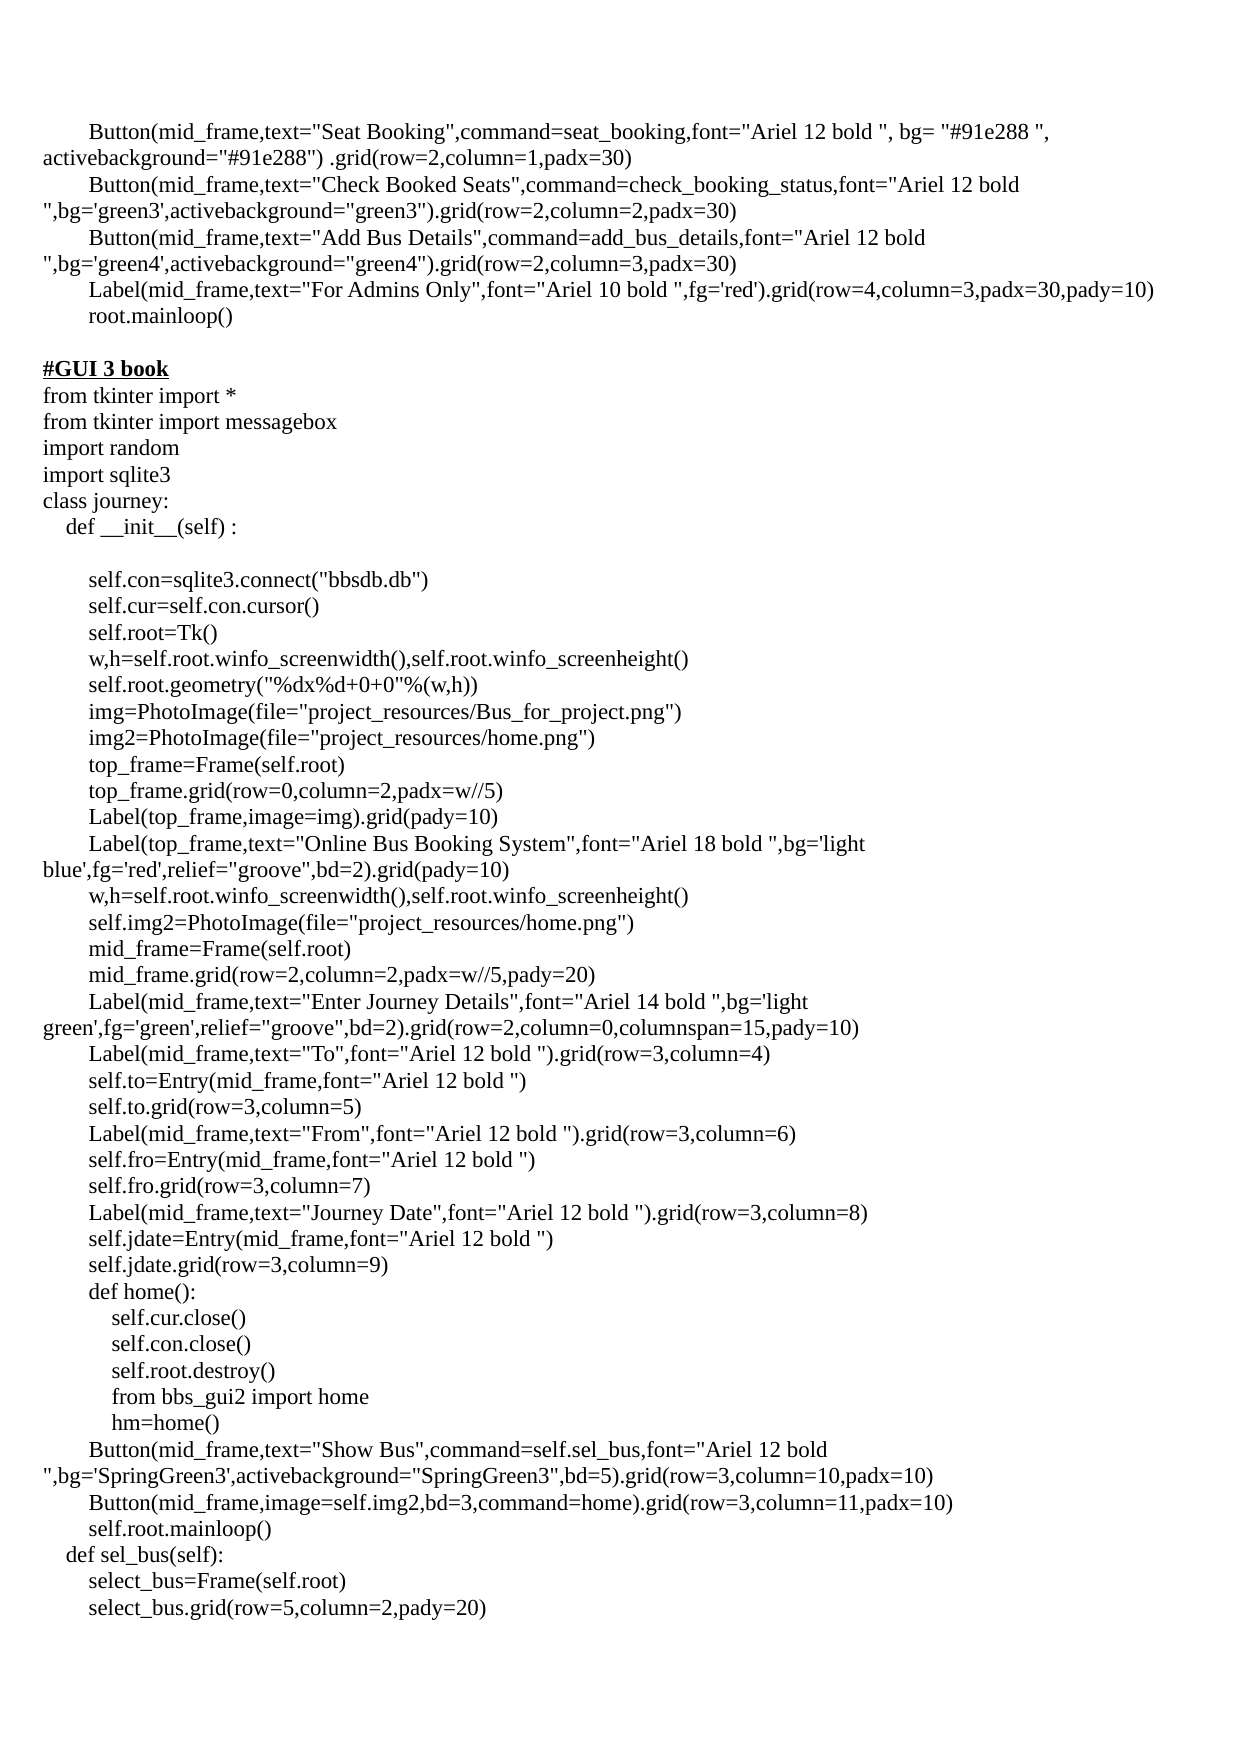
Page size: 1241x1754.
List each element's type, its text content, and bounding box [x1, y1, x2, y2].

text self.jdate.grid(row=3,column=9) [43, 1251, 1217, 1278]
text from bbs_gui2 import home [43, 1383, 1217, 1409]
text import random [43, 434, 1217, 461]
text self.con.close() [43, 1330, 1217, 1357]
text def home(): [43, 1278, 1217, 1304]
text self.root=Tk() [43, 619, 1217, 645]
text self.fro.grid(row=3,column=7) [43, 1172, 1217, 1199]
text Label(top_frame,text="Online Bus Booking System",font="Ariel 18 bold ",bg='light blue',fg='red',relief="groove",bd=2).grid(pady=10) [43, 830, 1217, 882]
text mid_frame.grid(row=2,column=2,padx=w//5,pady=20) [43, 961, 1217, 988]
text #GUI 3 book [43, 355, 1217, 382]
text Button(mid_frame,text="Seat Booking",command=seat_booking,font="Ariel 12 bold ", bg= "#91e288 ", activebackground="#91e288") .grid(row=2,column=1,padx=30) [43, 118, 1217, 171]
text img2=PhotoImage(file="project_resources/home.png") [43, 724, 1217, 751]
text def sel_bus(self): [43, 1541, 1217, 1568]
text Button(mid_frame,text="Add Bus Details",command=add_bus_details,font="Ariel 12 bold ",bg='green4',activebackground="green4").grid(row=2,column=3,padx=30) [43, 223, 1217, 276]
text Label(mid_frame,text="Enter Journey Details",font="Ariel 14 bold ",bg='light green',fg='green',relief="groove",bd=2).grid(row=2,column=0,columnspan=15,pady=10) [43, 988, 1217, 1041]
text Label(top_frame,image=img).grid(pady=10) [43, 803, 1217, 830]
text self.to=Entry(mid_frame,font="Ariel 12 bold ") [43, 1067, 1217, 1093]
text Label(mid_frame,text="Journey Date",font="Ariel 12 bold ").grid(row=3,column=8) [43, 1199, 1217, 1225]
text select_bus.grid(row=5,column=2,pady=20) [43, 1594, 1217, 1620]
text self.to.grid(row=3,column=5) [43, 1093, 1217, 1119]
text def __init__(self) : [43, 513, 1217, 540]
text self.cur=self.con.cursor() [43, 592, 1217, 619]
text self.con=sqlite3.connect("bbsdb.db") [43, 566, 1217, 592]
text mid_frame=Frame(self.root) [43, 935, 1217, 961]
text top_frame.grid(row=0,column=2,padx=w//5) [43, 777, 1217, 803]
text top_frame=Frame(self.root) [43, 751, 1217, 777]
text Label(mid_frame,text="To",font="Ariel 12 bold ").grid(row=3,column=4) [43, 1041, 1217, 1067]
text w,h=self.root.winfo_screenwidth(),self.root.winfo_screenheight() [43, 645, 1217, 672]
text root.mainloop() [43, 303, 1217, 329]
text self.jdate=Entry(mid_frame,font="Ariel 12 bold ") [43, 1225, 1217, 1251]
text img=PhotoImage(file="project_resources/Bus_for_project.png") [43, 698, 1217, 724]
text import sqlite3 [43, 461, 1217, 487]
text self.root.geometry("%dx%d+0+0"%(w,h)) [43, 672, 1217, 698]
text hm=home() [43, 1409, 1217, 1436]
text Label(mid_frame,text="From",font="Ariel 12 bold ").grid(row=3,column=6) [43, 1119, 1217, 1146]
text from tkinter import messagebox [43, 408, 1217, 434]
text from tkinter import * [43, 382, 1217, 408]
text self.img2=PhotoImage(file="project_resources/home.png") [43, 909, 1217, 935]
text Button(mid_frame,image=self.img2,bd=3,command=home).grid(row=3,column=11,padx=10) [43, 1488, 1217, 1515]
text self.fro=Entry(mid_frame,font="Ariel 12 bold ") [43, 1146, 1217, 1172]
text self.cur.close() [43, 1304, 1217, 1330]
text w,h=self.root.winfo_screenwidth(),self.root.winfo_screenheight() [43, 882, 1217, 909]
text self.root.mainloop() [43, 1515, 1217, 1541]
text self.root.destroy() [43, 1357, 1217, 1383]
text Button(mid_frame,text="Check Booked Seats",command=check_booking_status,font="Ariel 12 bold ",bg='green3',activebackground="green3").grid(row=2,column=2,padx=30) [43, 171, 1217, 223]
text Label(mid_frame,text="For Admins Only",font="Ariel 10 bold ",fg='red').grid(row=4,column=3,padx=30,pady=10) [43, 276, 1217, 303]
text select_bus=Frame(self.root) [43, 1568, 1217, 1594]
text class journey: [43, 487, 1217, 513]
text Button(mid_frame,text="Show Bus",command=self.sel_bus,font="Ariel 12 bold ",bg='SpringGreen3',activebackground="SpringGreen3",bd=5).grid(row=3,column=10,padx=10) [43, 1436, 1217, 1488]
